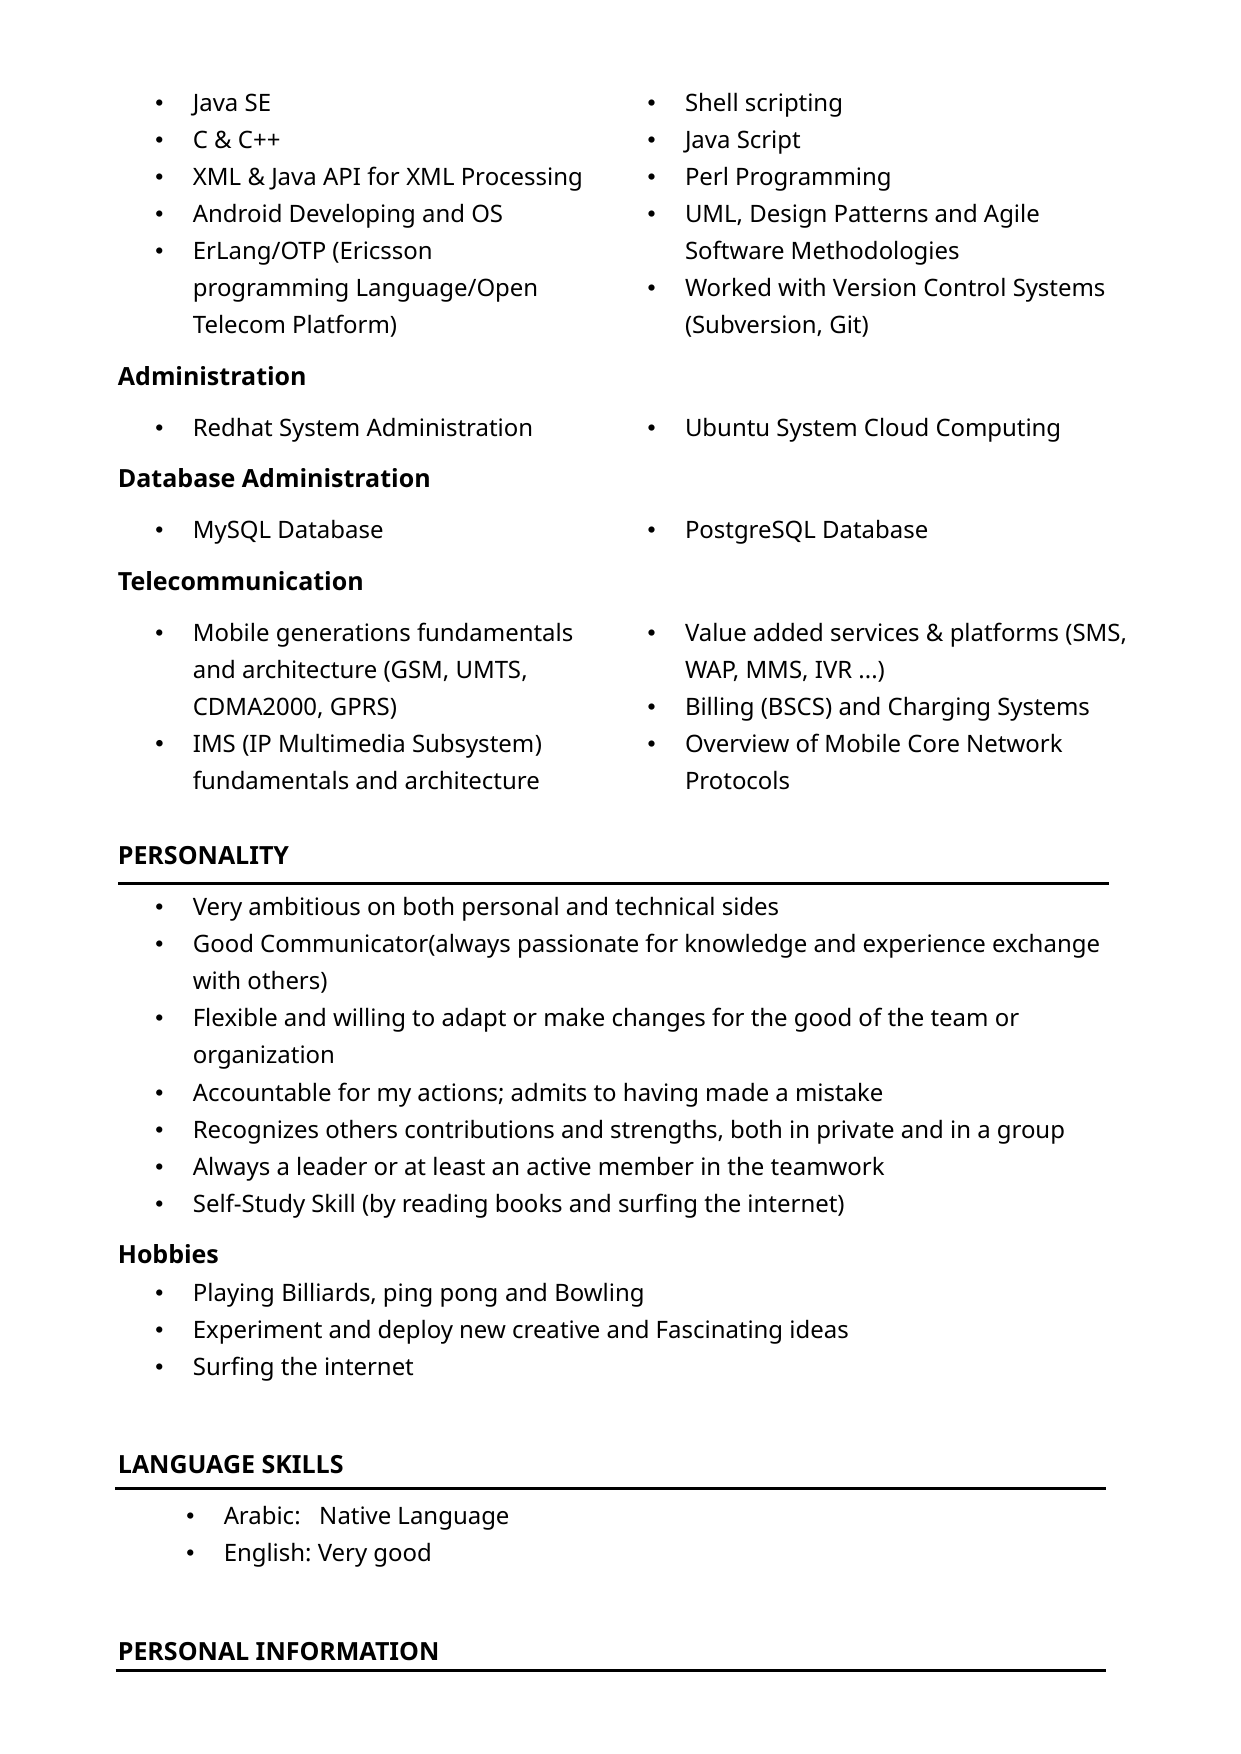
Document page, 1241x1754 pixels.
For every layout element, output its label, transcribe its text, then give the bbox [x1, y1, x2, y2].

table_cell MySQL Database [109, 504, 601, 554]
table_cell Administration [109, 350, 1137, 401]
table_cell Ubuntu System Cloud Computing [601, 401, 1137, 452]
table_cell Java SE C & C++ XML & Java API for XML Processing Android Developing and OS ErLang/OTP (Ericsson programming Language/Open Telecom Platform) [109, 76, 601, 349]
table_cell Arabic: Native Language English: Very good [140, 1490, 1137, 1578]
table_cell PostgreSQL Database [601, 504, 1137, 554]
table_cell [109, 1490, 139, 1578]
table_cell Telecommunication [109, 555, 1137, 606]
table_cell [109, 805, 1137, 829]
table_cell [109, 1391, 1137, 1438]
table_cell PERSONALITY [109, 829, 1137, 881]
table_cell LANGUAGE SKILLS [109, 1438, 1137, 1490]
table_cell Database Administration [109, 452, 1137, 504]
table_cell [109, 1578, 1137, 1624]
table_cell Redhat System Administration [109, 401, 601, 452]
table_cell PERSONAL INFORMATION [109, 1624, 1137, 1676]
table_cell Very ambitious on both personal and technical sides Good Communicator(always passionate for knowledge and experience exchange with others) Flexible and willing to adapt or make changes for the good of the team or organization Accountable for my actions; admits to having made a mistake Recognizes others contributions and strengths, both in private and in a group Always a leader or at least an active member in the teamwork Self-Study Skill (by reading books and surfing the internet) [109, 881, 1137, 1228]
table_cell Value added services & platforms (SMS, WAP, MMS, IVR ...) Billing (BSCS) and Charging Systems Overview of Mobile Core Network Protocols [601, 606, 1137, 805]
table_cell Mobile generations fundamentals and architecture (GSM, UMTS, CDMA2000, GPRS) IMS (IP Multimedia Subsystem) fundamentals and architecture [109, 606, 601, 805]
table_cell Hobbies Playing Billiards, ping pong and Bowling Experiment and deploy new creative and Fascinating ideas Surfing the internet [109, 1228, 1137, 1391]
table_cell Shell scripting Java Script Perl Programming UML, Design Patterns and Agile Software Methodologies Worked with Version Control Systems (Subversion, Git) [601, 76, 1137, 349]
